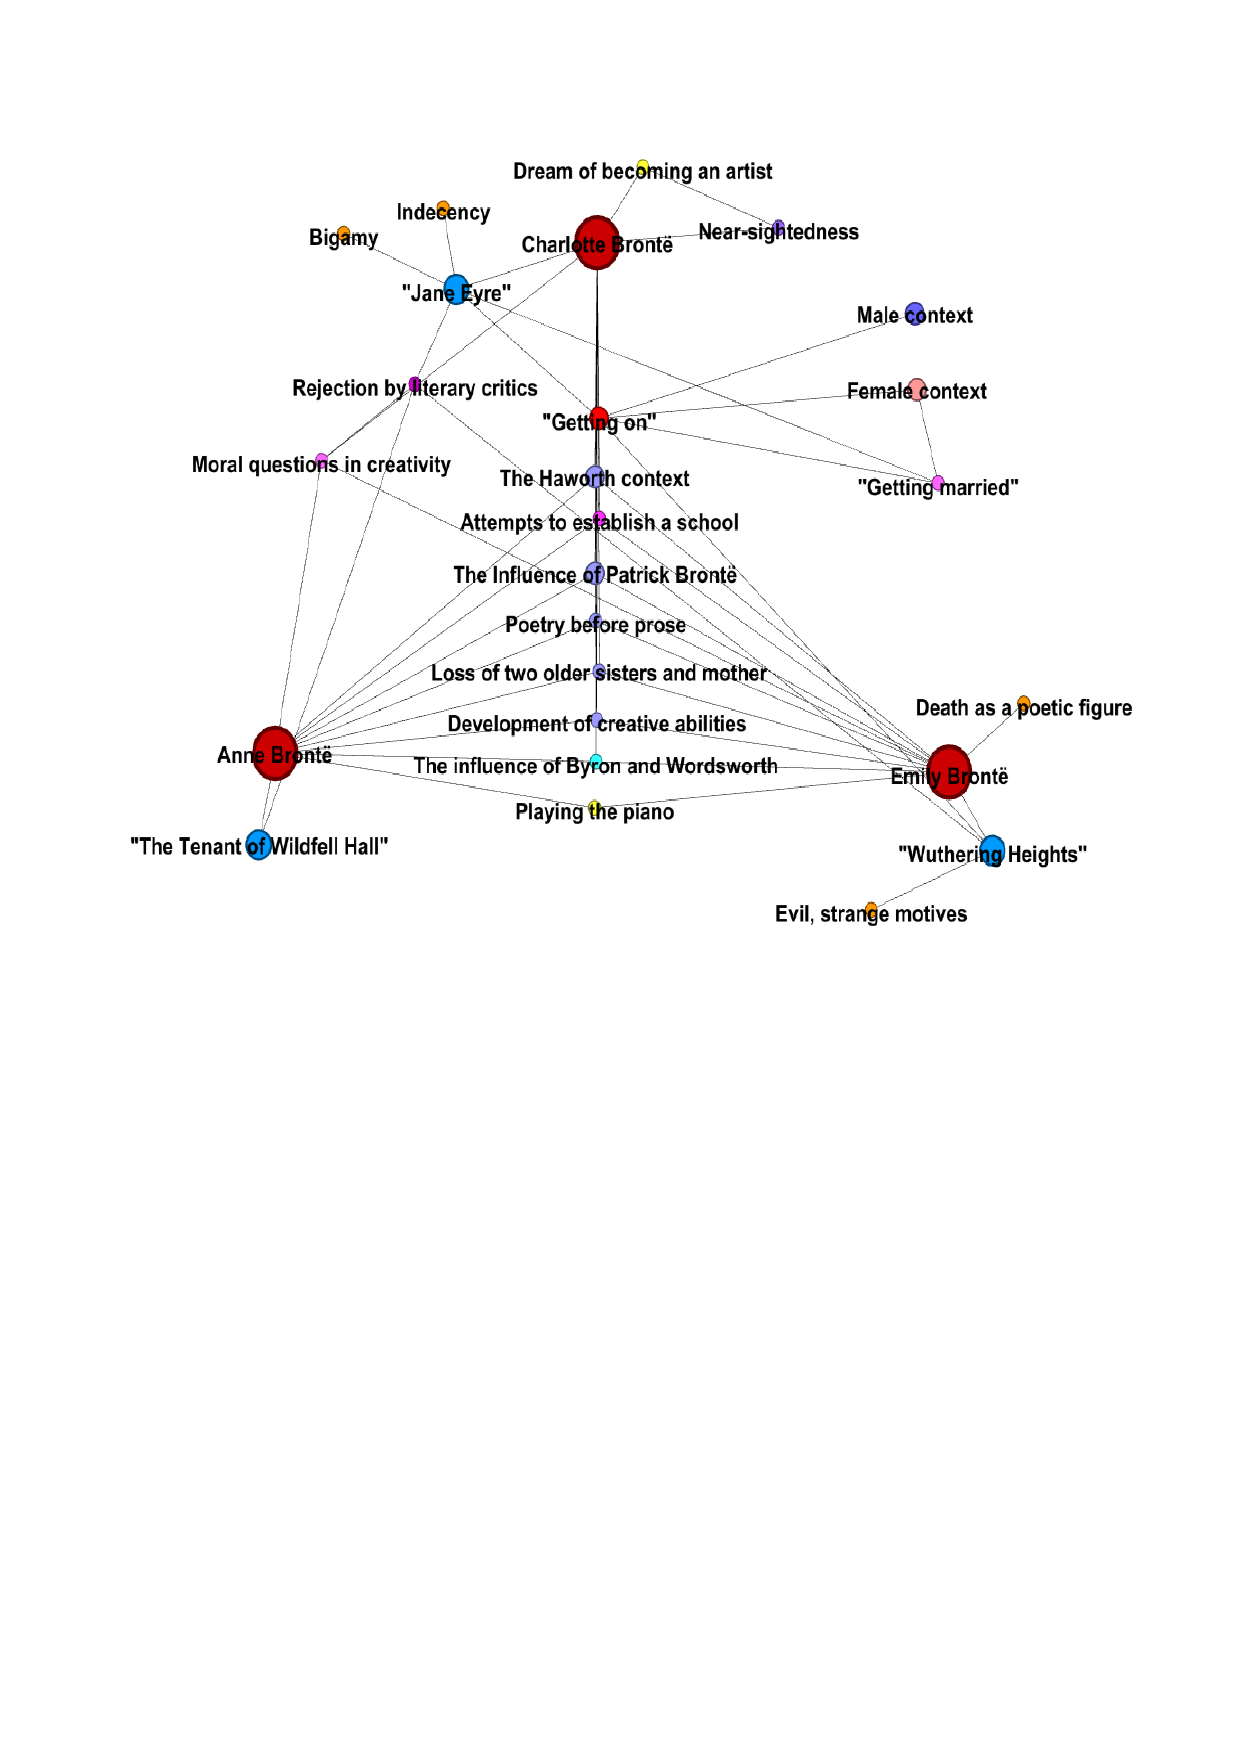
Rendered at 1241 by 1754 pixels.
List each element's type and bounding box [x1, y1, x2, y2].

picture [89, 118, 1151, 968]
